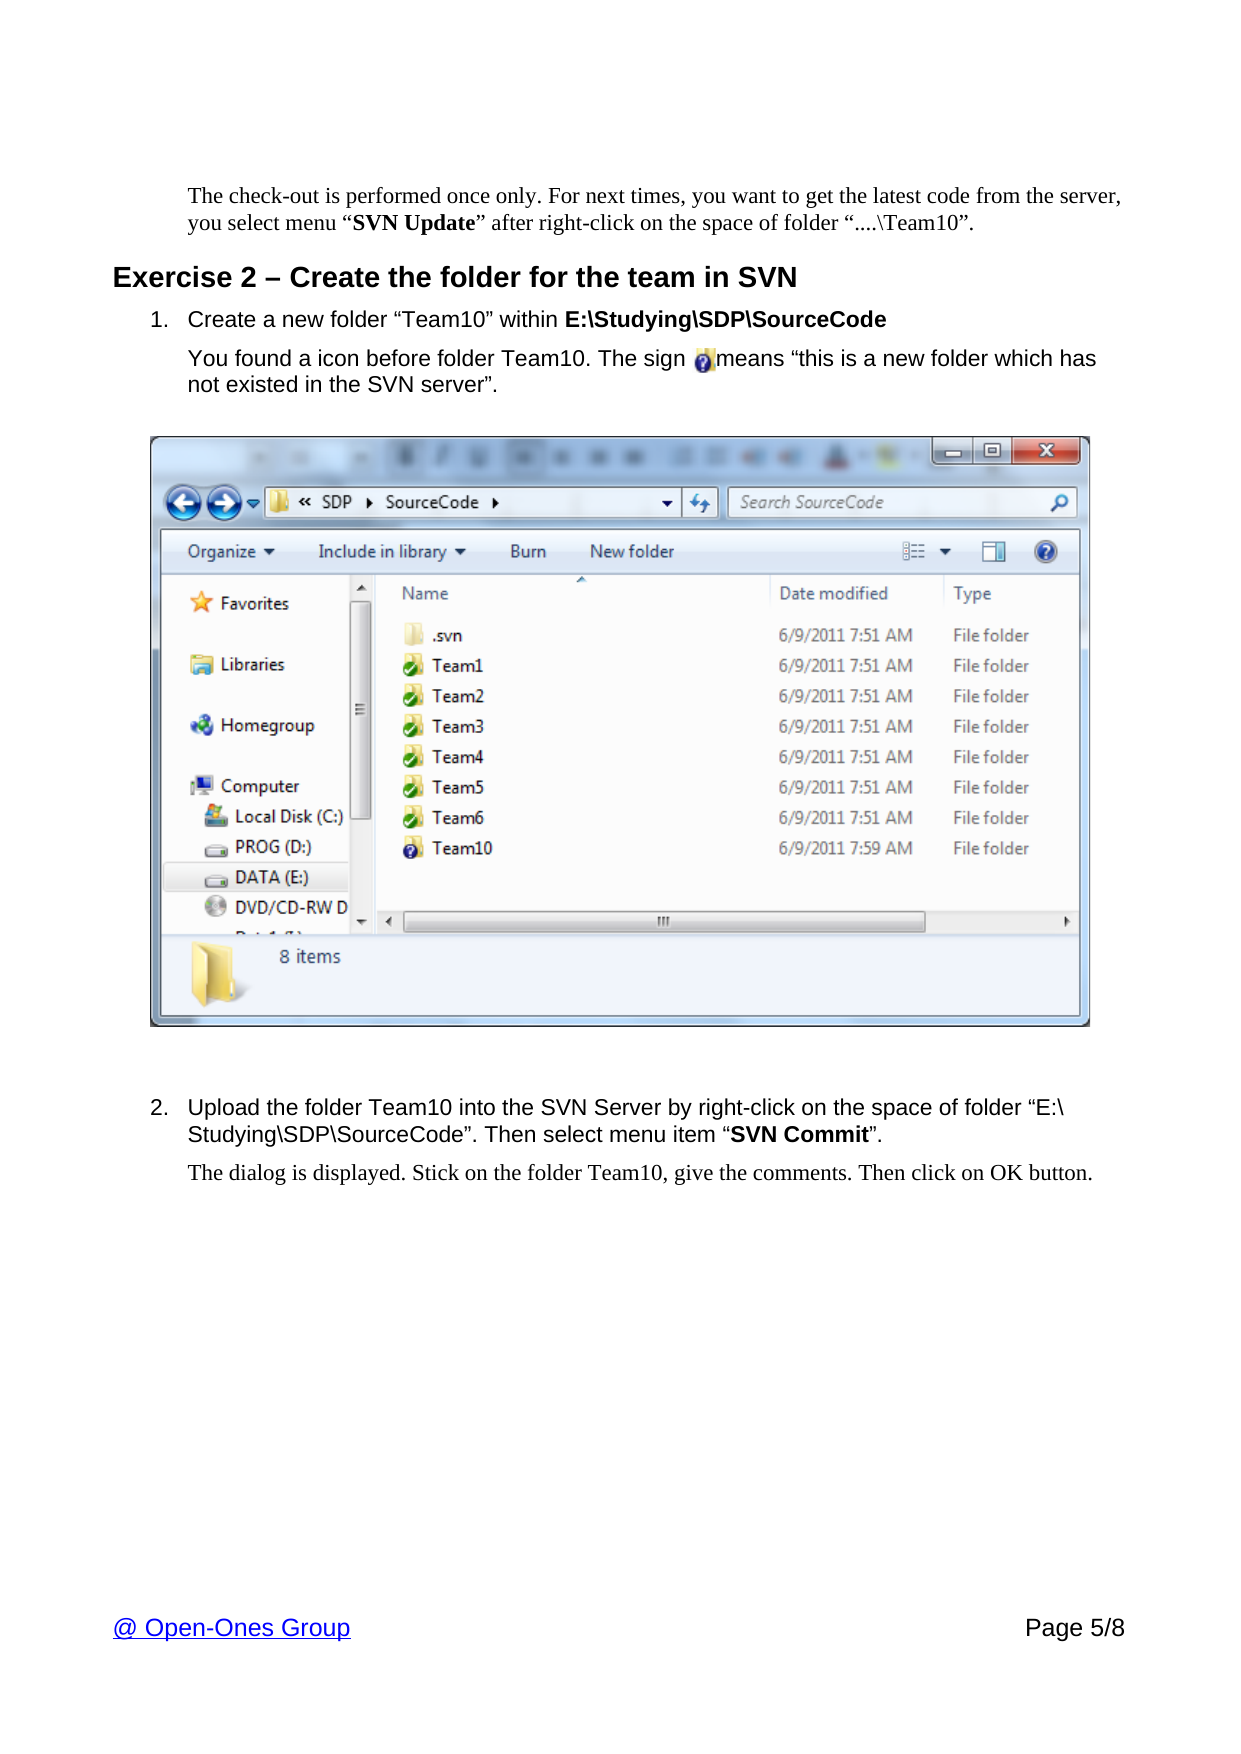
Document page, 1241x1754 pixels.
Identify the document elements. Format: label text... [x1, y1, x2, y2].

text The check-out is performed once only. For next times, you want to get the latest code from the server, you select menu “SVN Update” after right-click on the space of folder “....\Team10”. [187, 182, 1128, 235]
text You found a icon before folder Team10. The sign means “this is a new folder which has not existed in the SVN server”. [187, 345, 1128, 398]
subtitle Create a new folder “Team10” within E:\Studying\SDP\SourceCode [150, 306, 1128, 332]
picture [150, 436, 1091, 1027]
subtitle Upload the folder Team10 into the SVN Server by right-click on the space of folder “E:\Studying\SDP\SourceCode”. Then select menu item “SVN Commit”. [150, 1094, 1128, 1147]
text The dialog is displayed. Stick on the folder Team10, give the comments. Then click on OK button. [187, 1159, 1128, 1186]
subtitle Exercise 2 – Create the folder for the team in SVN [112, 264, 1128, 293]
